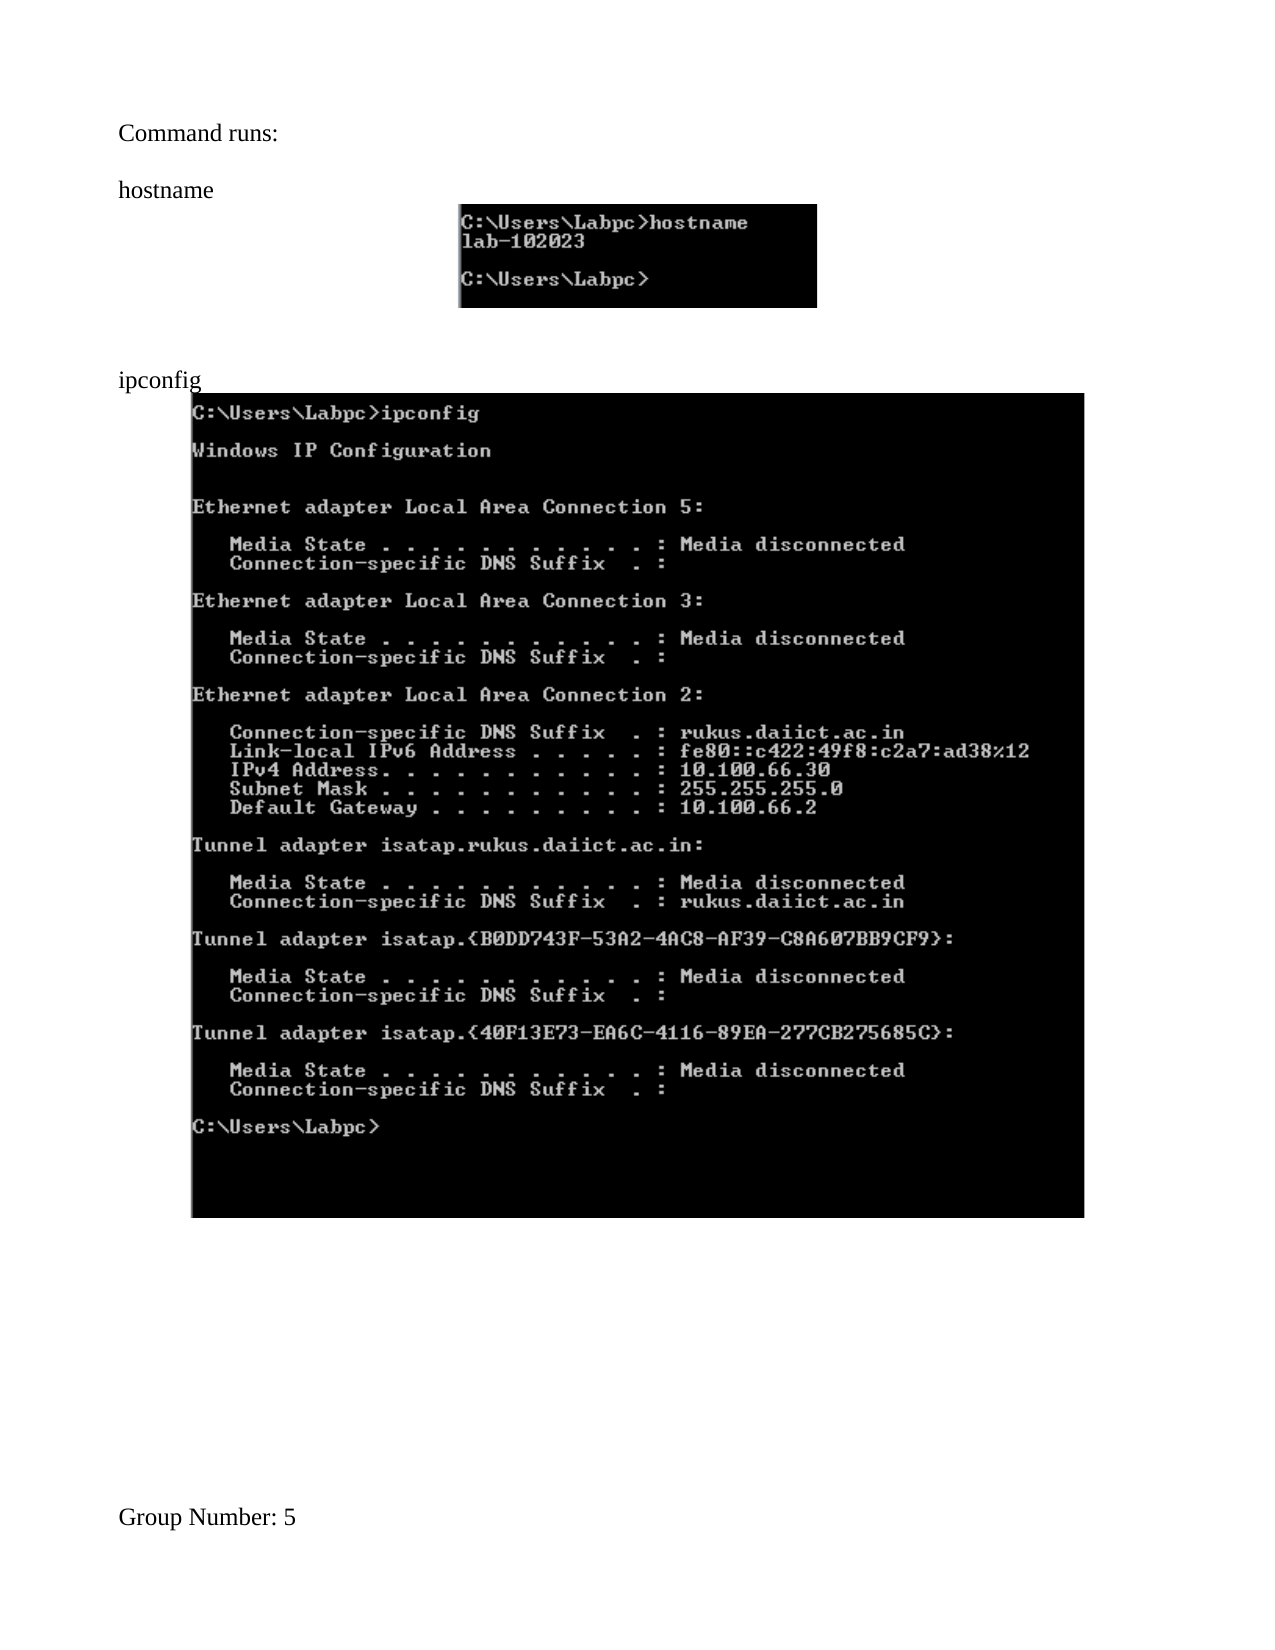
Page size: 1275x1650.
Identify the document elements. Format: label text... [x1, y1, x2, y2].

text ipconfig [118, 365, 1157, 394]
text hostname [118, 176, 1157, 204]
picture [190, 393, 1085, 1218]
picture [457, 204, 818, 308]
text Command runs: [118, 118, 1157, 147]
